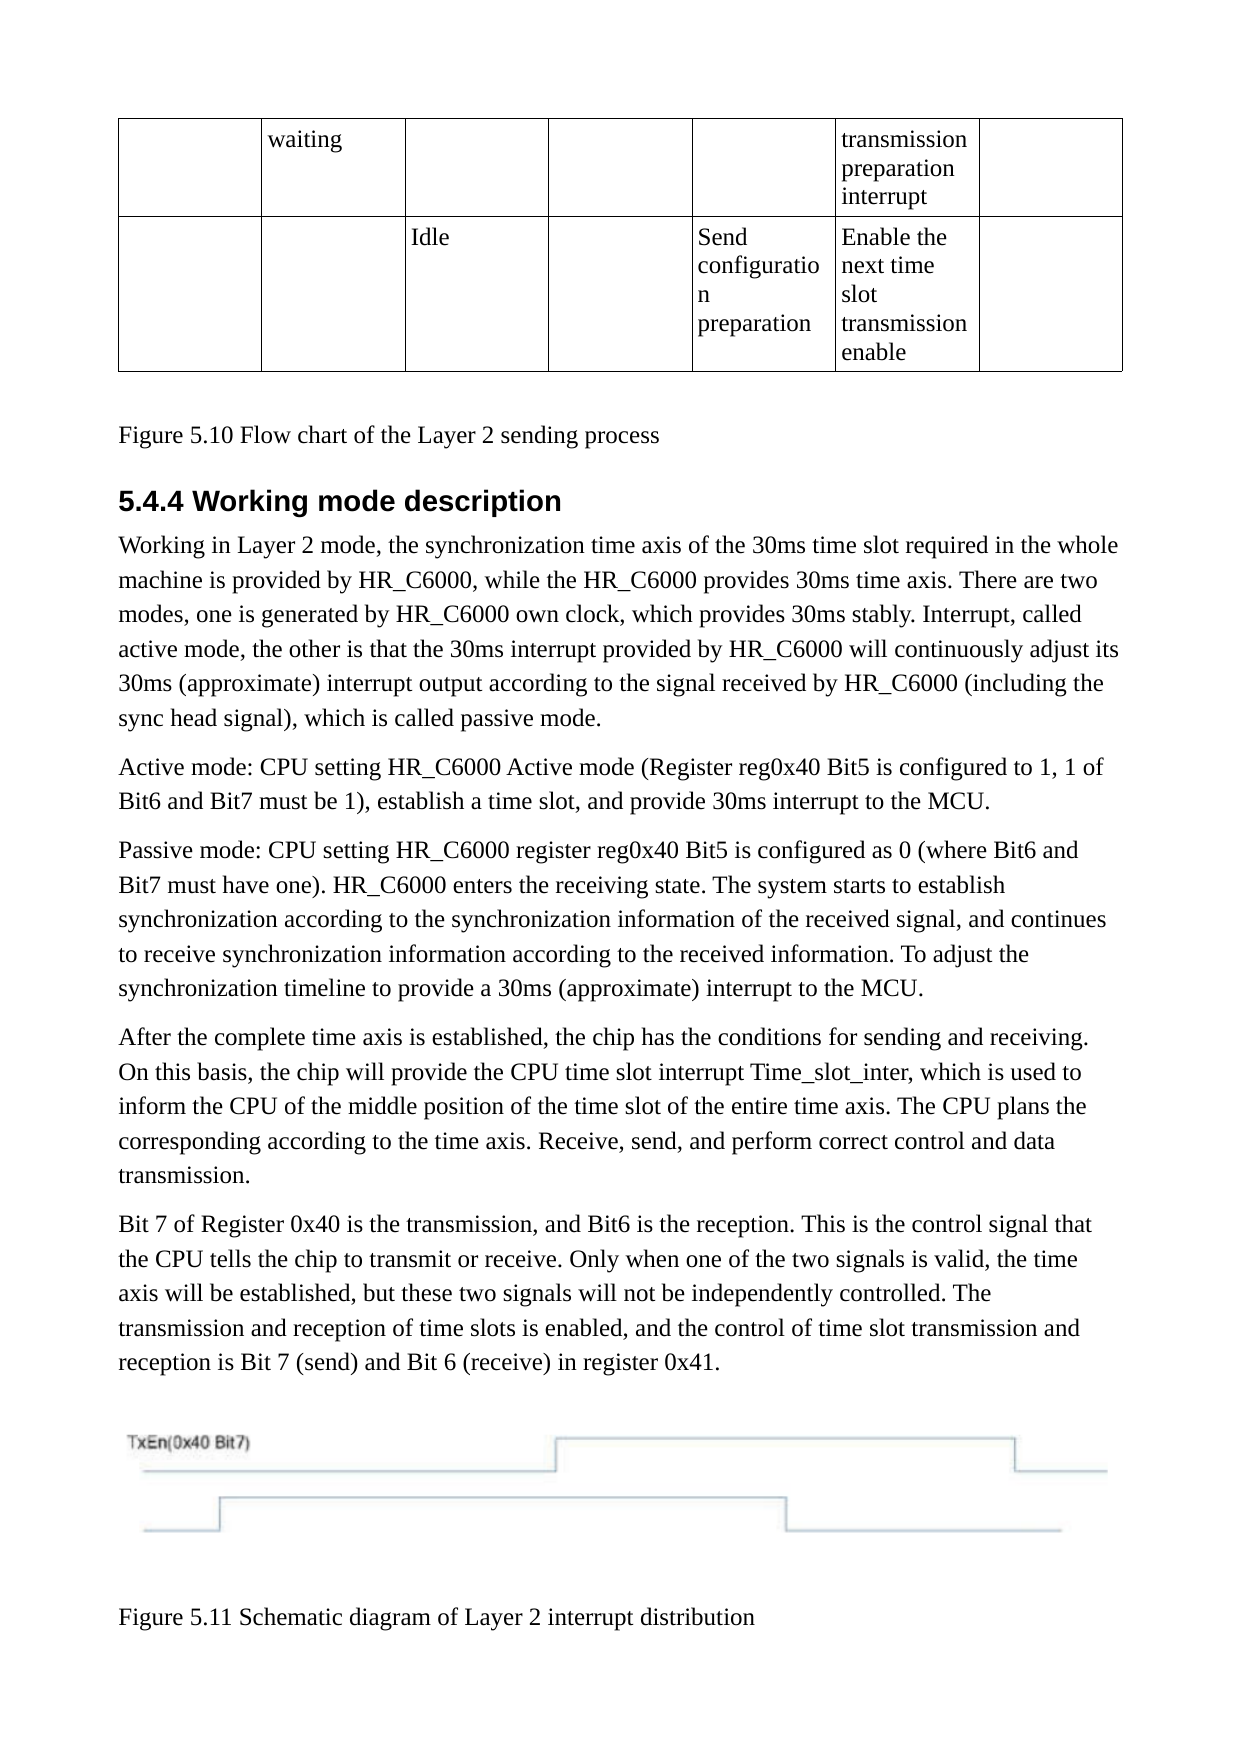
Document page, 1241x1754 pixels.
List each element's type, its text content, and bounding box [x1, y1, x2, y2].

table_cell waiting [262, 119, 405, 216]
table_cell [406, 119, 548, 216]
text Figure 5.10 Flow chart of the Layer 2 sending process [118, 420, 1122, 449]
table_cell [119, 217, 261, 371]
table_cell Idle [406, 217, 548, 371]
table_cell [980, 119, 1122, 216]
table_cell [693, 119, 835, 216]
text Figure 5.11 Schematic diagram of Layer 2 interrupt distribution [118, 1602, 1122, 1631]
table_cell [549, 217, 692, 371]
text Working in Layer 2 mode, the synchronization time axis of the 30ms time slot required in the whole machine is provided by HR_C6000, while the HR_C6000 provides 30ms time axis. There are two modes, one is generated by HR_C6000 own clock, which provides 30ms stably. Interrupt, called active mode, the other is that the 30ms interrupt provided by HR_C6000 will continuously adjust its 30ms (approximate) interrupt output according to the signal received by HR_C6000 (including the sync head signal), which is called passive mode. [118, 530, 1122, 731]
table_cell transmission preparation interrupt [836, 119, 979, 216]
table_cell [549, 119, 692, 216]
text After the complete time axis is established, the chip has the conditions for sending and receiving. On this basis, the chip will provide the CPU time slot interrupt Time_slot_inter, which is used to inform the CPU of the middle position of the time slot of the entire time axis. The CPU plans the corresponding according to the time axis. Receive, send, and perform correct control and data transmission. [118, 1022, 1122, 1189]
text Bit 7 of Register 0x40 is the transmission, and Bit6 is the reception. This is the control signal that the CPU tells the chip to transmit or receive. Only when one of the two signals is valid, the time axis will be established, but these two signals will not be independently controlled. The transmission and reception of time slots is enabled, and the control of time slot transmission and reception is Bit 7 (send) and Bit 6 (receive) in register 0x41. [118, 1209, 1122, 1376]
subtitle Working mode description [118, 484, 1122, 518]
table_cell [262, 217, 405, 371]
text Active mode: CPU setting HR_C6000 Active mode (Register reg0x40 Bit5 is configured to 1, 1 of Bit6 and Bit7 must be 1), establish a time slot, and provide 30ms interrupt to the MCU. [118, 752, 1122, 815]
table_cell [119, 119, 261, 216]
table_cell [980, 217, 1122, 371]
table_cell Send configuration preparation [693, 217, 835, 371]
picture [118, 1396, 1123, 1548]
table_cell Enable the next time slot transmission enable [836, 217, 979, 371]
text Passive mode: CPU setting HR_C6000 register reg0x40 Bit5 is configured as 0 (where Bit6 and Bit7 must have one). HR_C6000 enters the receiving state. The system starts to establish synchronization according to the synchronization information of the received signal, and continues to receive synchronization information according to the received information. To adjust the synchronization timeline to provide a 30ms (approximate) interrupt to the MCU. [118, 835, 1122, 1002]
